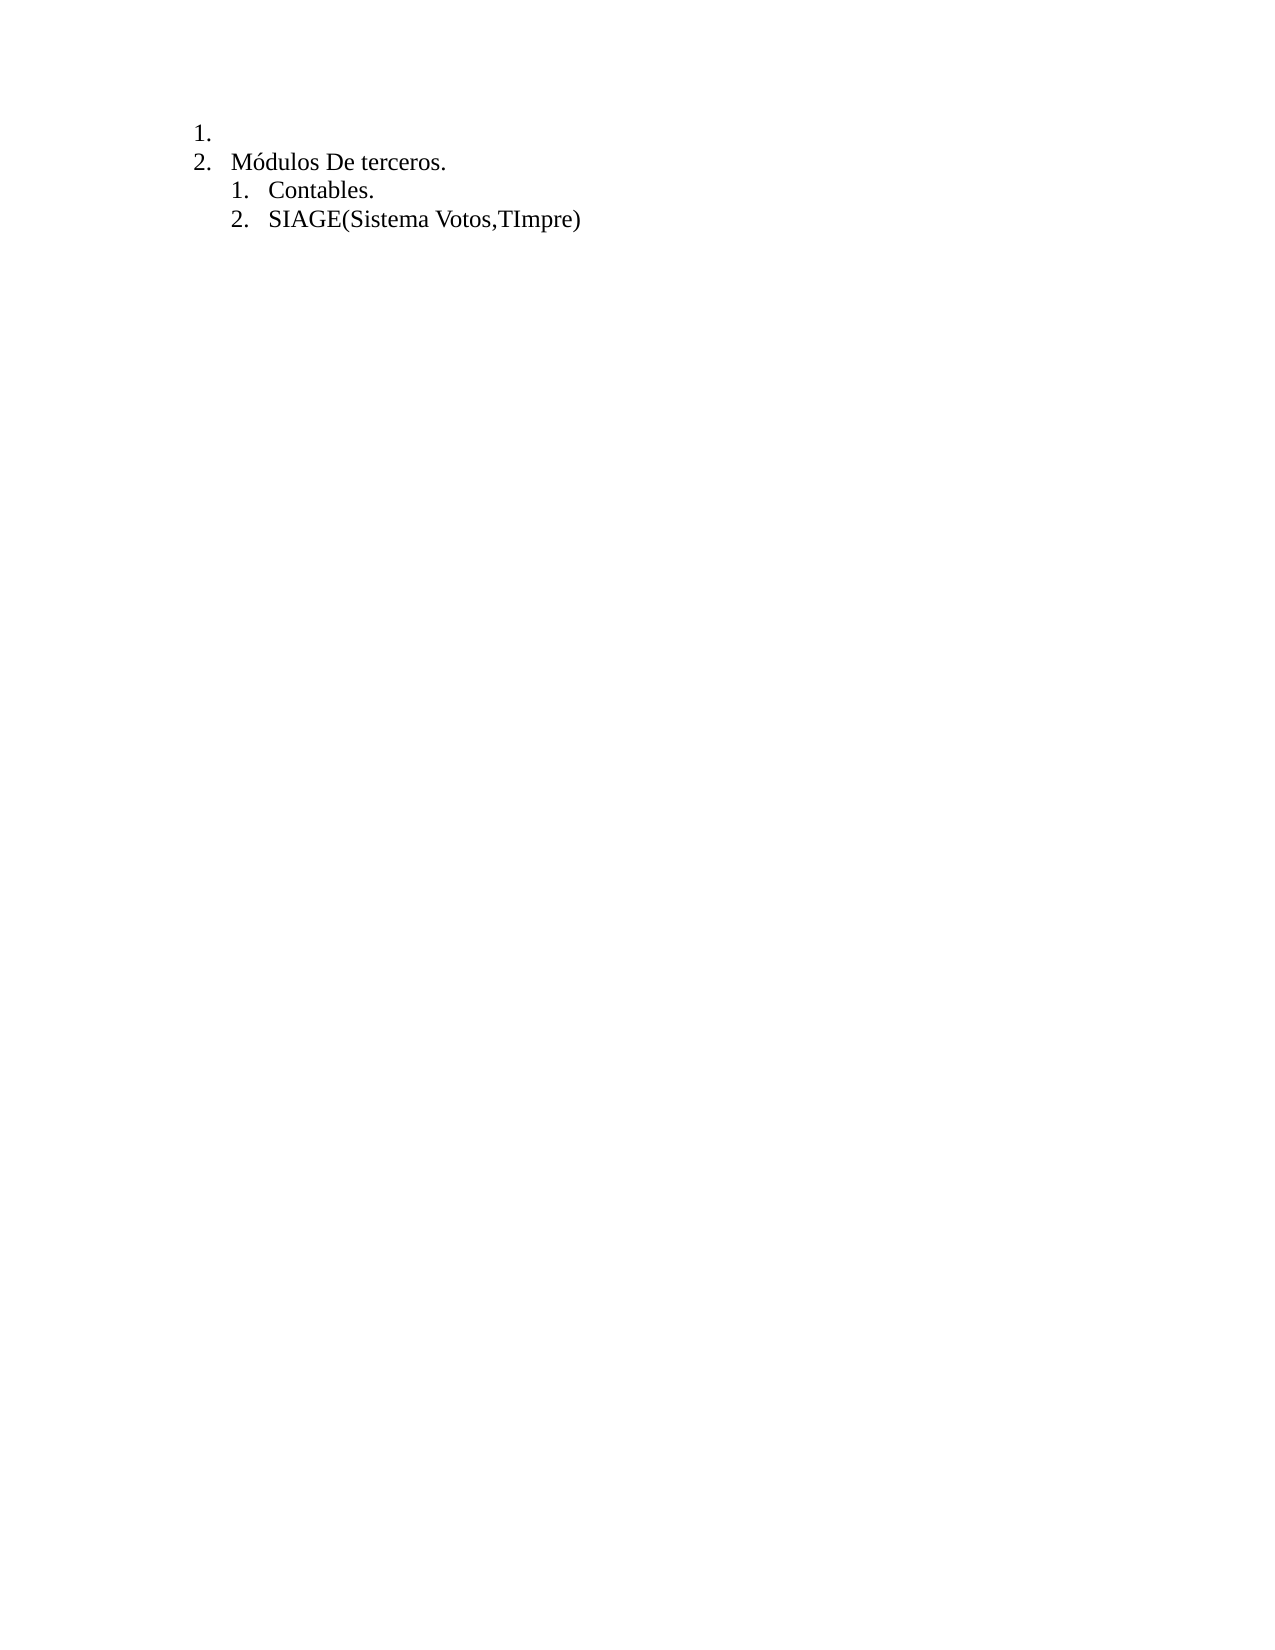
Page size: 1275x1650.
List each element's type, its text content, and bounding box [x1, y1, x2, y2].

list Módulos De terceros. [193, 147, 1157, 176]
list Contables. [231, 176, 1157, 204]
list SIAGE(Sistema Votos,TImpre) [231, 204, 1157, 233]
